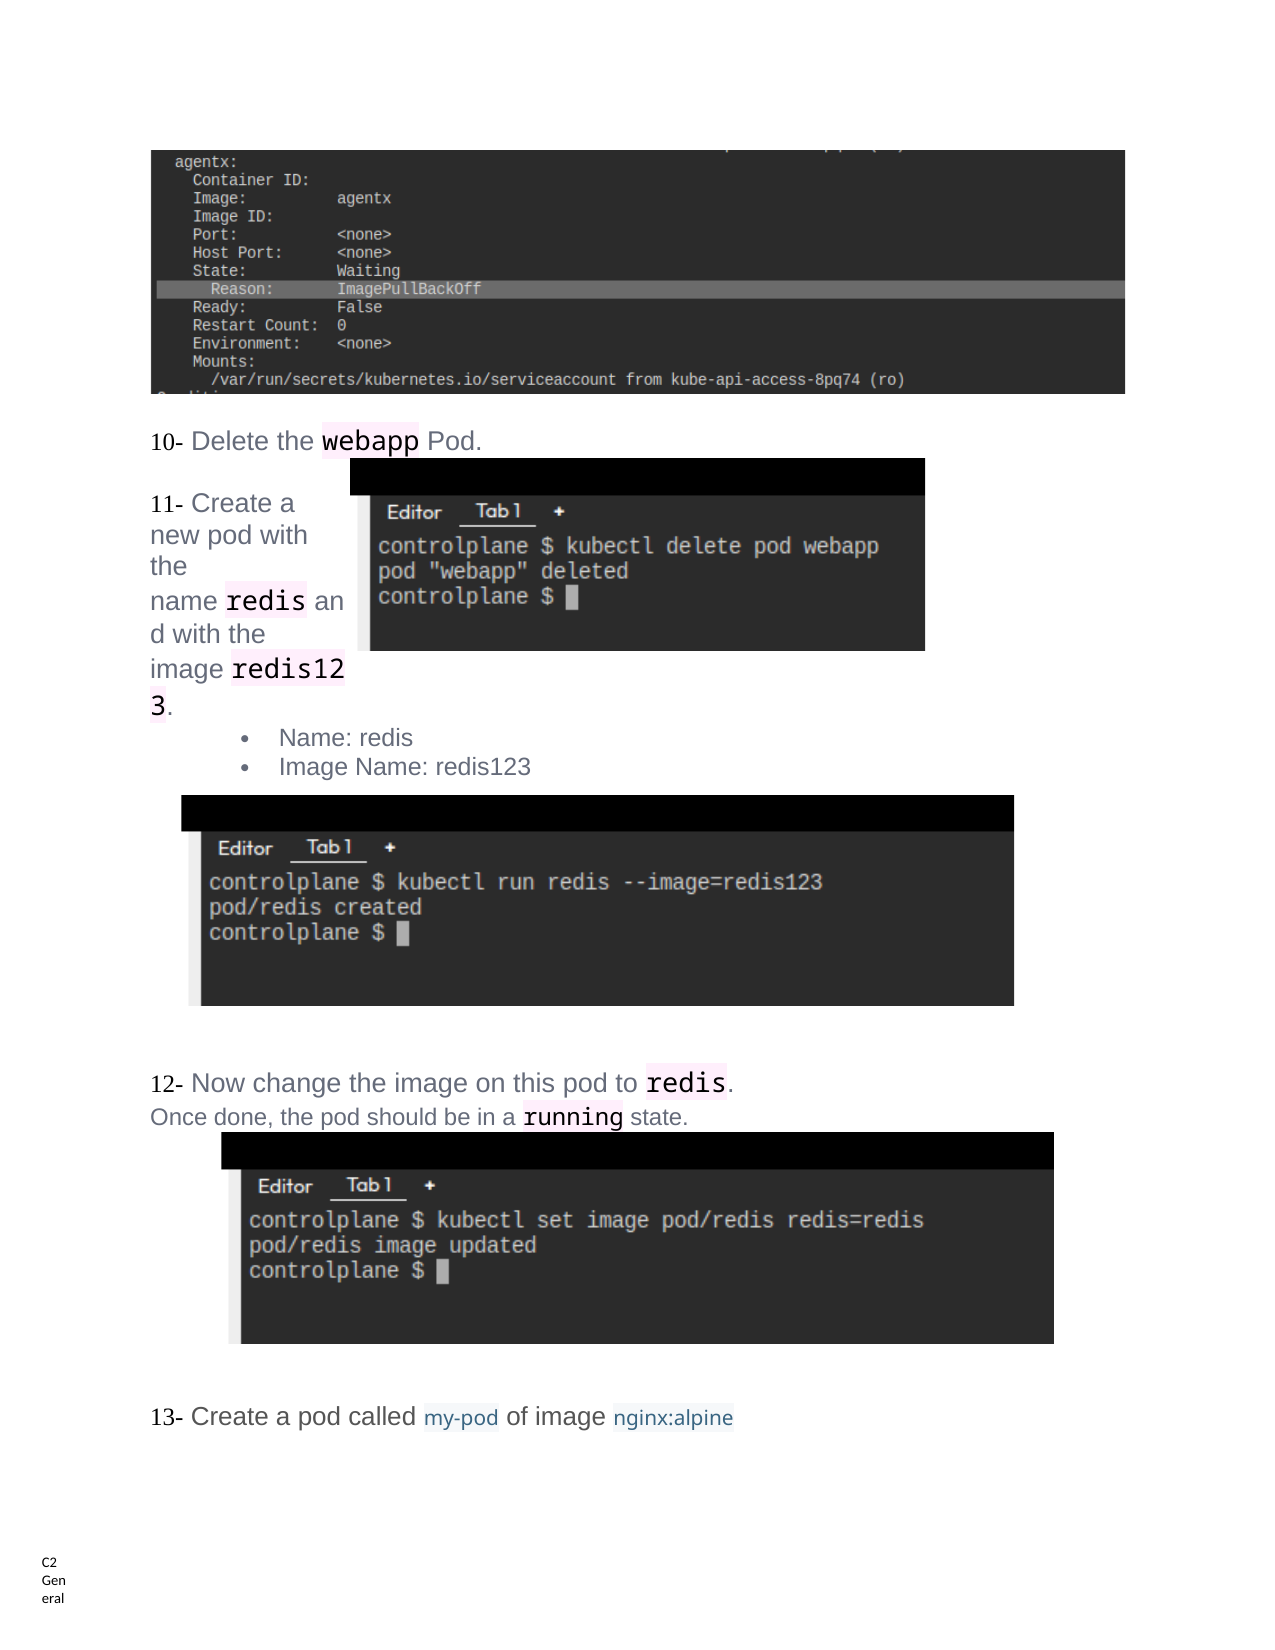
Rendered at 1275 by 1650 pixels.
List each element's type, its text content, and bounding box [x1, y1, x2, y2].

picture [181, 795, 1015, 1006]
picture [350, 458, 926, 651]
list Image Name: redis123 [241, 752, 1125, 781]
picture [221, 1132, 1054, 1344]
text 13- Create a pod called my-pod of image nginx:alpine [150, 1401, 1125, 1432]
text 12- Now change the image on this pod to redis. [150, 1063, 1125, 1100]
list Name: redis [241, 723, 1125, 752]
text 11- Create a new pod with the name redis and with the image redis123. [150, 487, 1125, 723]
text Once done, the pod should be in a running state. [150, 1100, 1125, 1133]
picture [150, 150, 1125, 394]
text 10- Delete the webapp Pod. [150, 422, 1125, 459]
